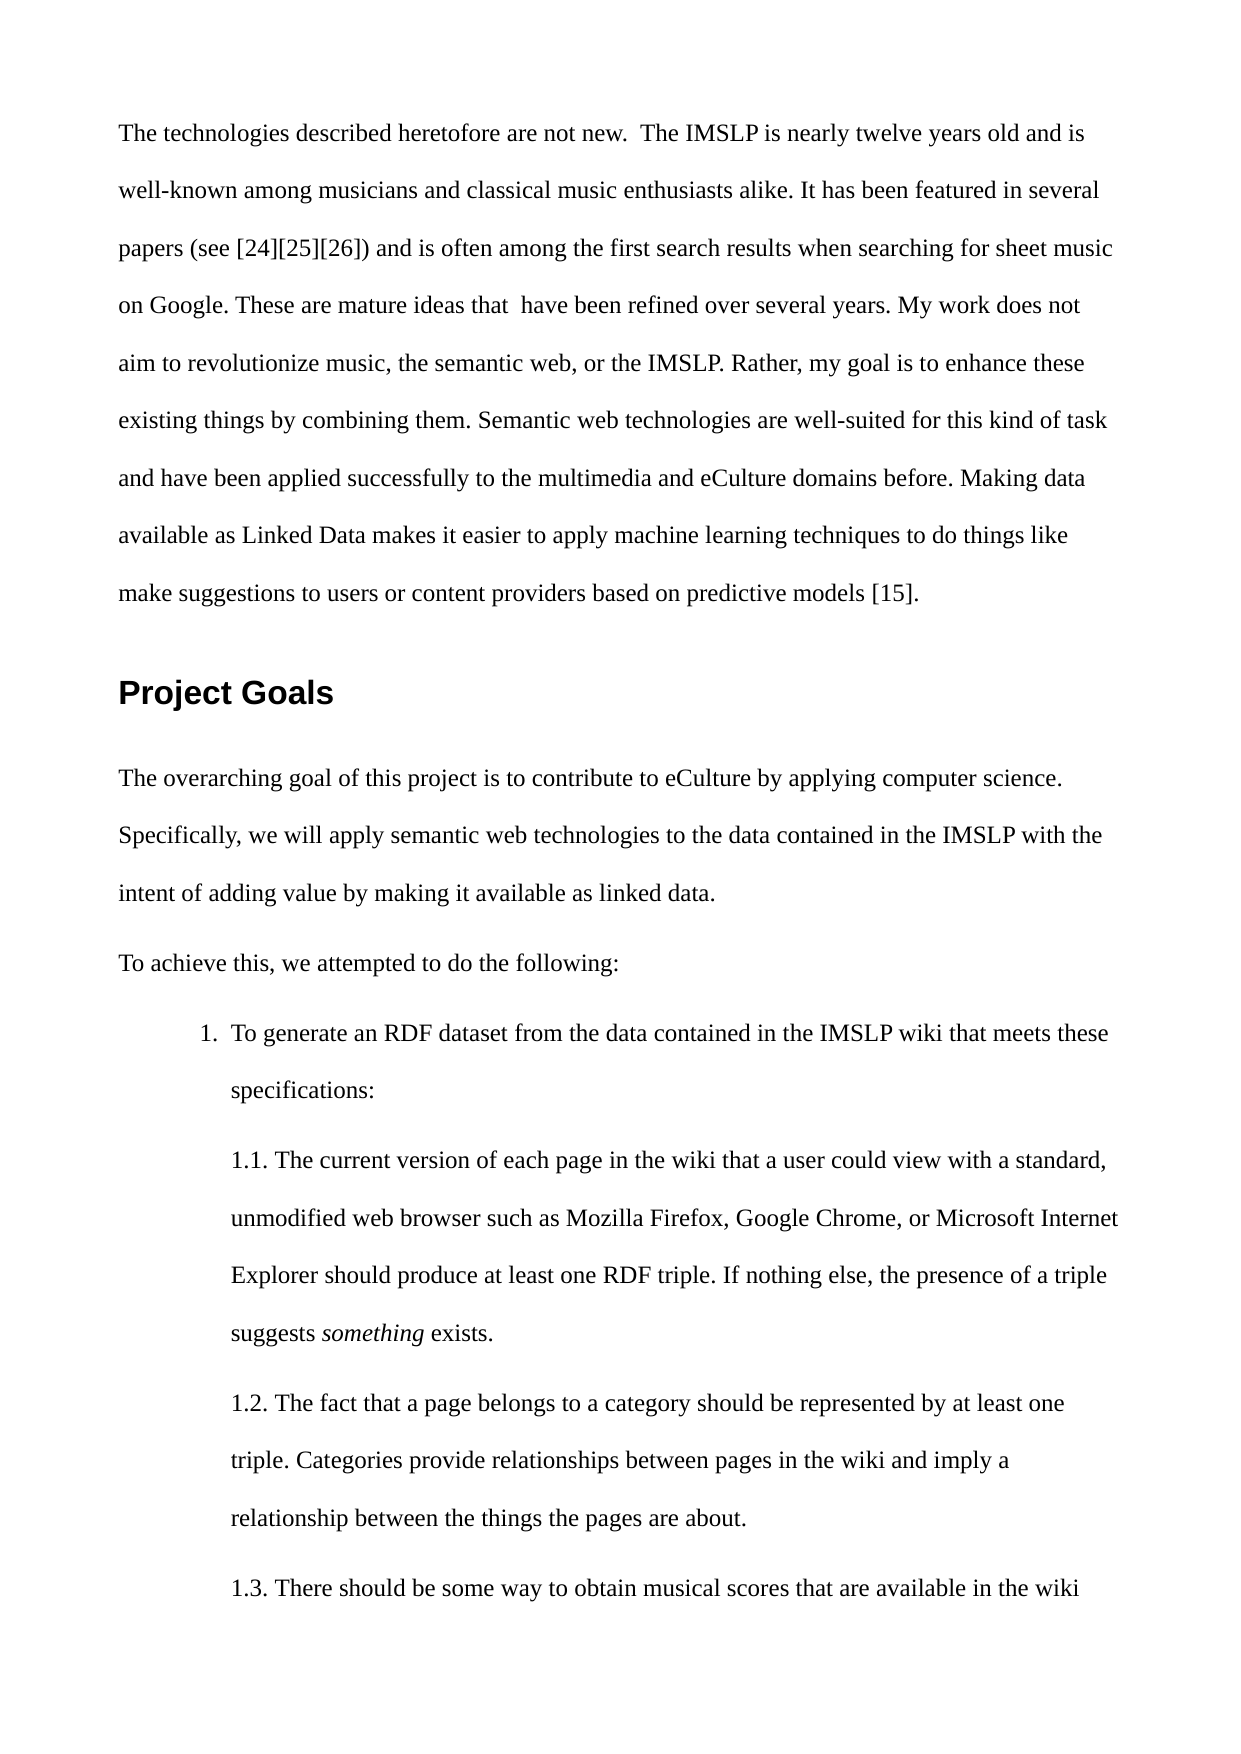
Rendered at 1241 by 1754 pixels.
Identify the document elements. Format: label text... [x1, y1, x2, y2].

text The technologies described heretofore are not new. The IMSLP is nearly twelve years old and is well-known among musicians and classical music enthusiasts alike. It has been featured in several papers (see [24][25][26]) and is often among the first search results when searching for sheet music on Google. These are mature ideas that have been refined over several years. My work does not aim to revolutionize music, the semantic web, or the IMSLP. Rather, my goal is to enhance these existing things by combining them. Semantic web technologies are well-suited for this kind of task and have been applied successfully to the multimedia and eCulture domains before. Making data available as Linked Data makes it easier to apply machine learning techniques to do things like make suggestions to users or content providers based on predictive models [15]. [118, 118, 1122, 607]
text To achieve this, we attempted to do the following: [118, 948, 1122, 977]
list There should be some way to obtain musical scores that are available in the wiki [231, 1573, 1122, 1602]
list The fact that a page belongs to a category should be represented by at least one triple. Categories provide relationships between pages in the wiki and imply a relationship between the things the pages are about. [231, 1388, 1122, 1532]
text The overarching goal of this project is to contribute to eCulture by applying computer science. Specifically, we will apply semantic web technologies to the data contained in the IMSLP with the intent of adding value by making it available as linked data. [118, 763, 1122, 907]
list To generate an RDF dataset from the data contained in the IMSLP wiki that meets these specifications: [193, 1018, 1122, 1104]
subtitle Project Goals [118, 673, 1122, 712]
list The current version of each page in the wiki that a user could view with a standard, unmodified web browser such as Mozilla Firefox, Google Chrome, or Microsoft Internet Explorer should produce at least one RDF triple. If nothing else, the presence of a triple suggests something exists. [231, 1145, 1122, 1347]
